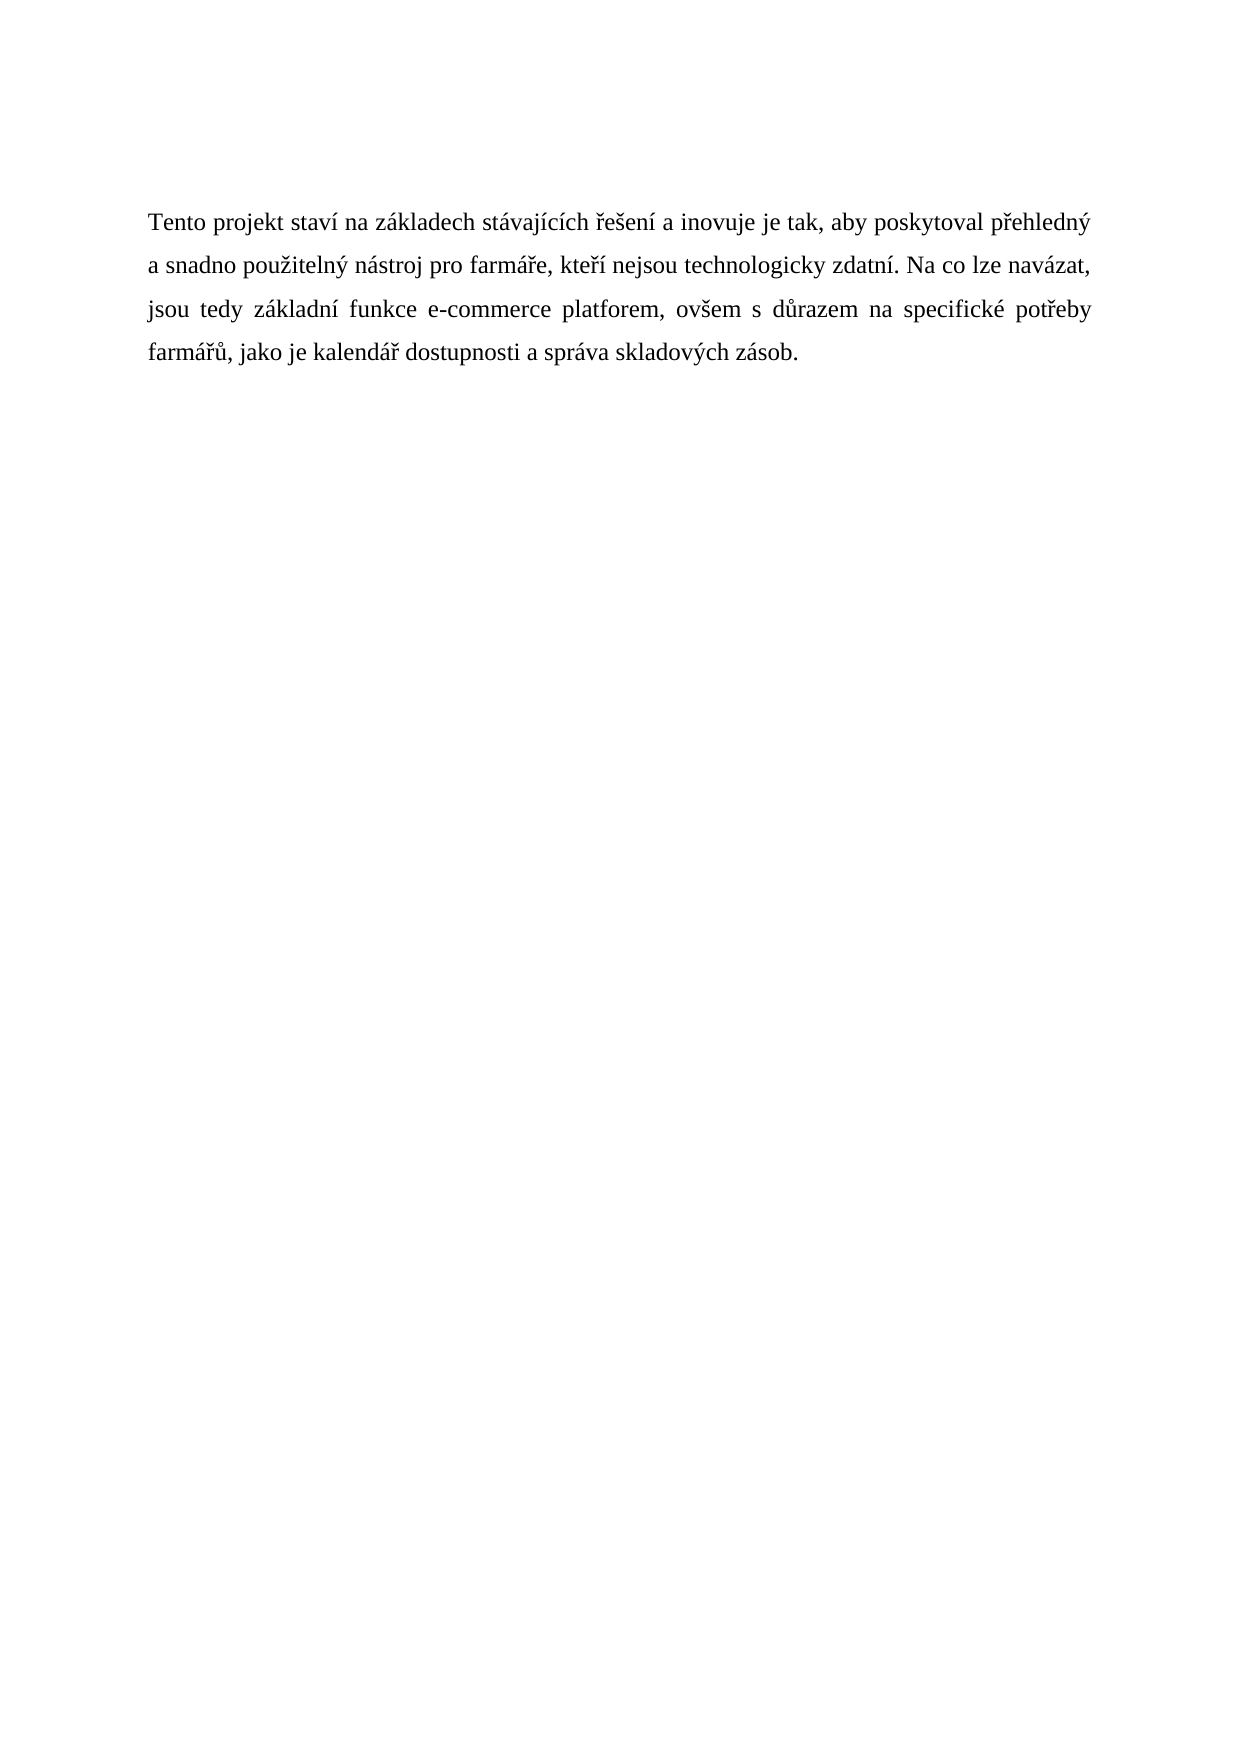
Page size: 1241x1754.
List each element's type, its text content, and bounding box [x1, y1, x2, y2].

text Tento projekt staví na základech stávajících řešení a inovuje je tak, aby poskytoval přehledný a snadno použitelný nástroj pro farmáře, kteří nejsou technologicky zdatní. Na co lze navázat, jsou tedy základní funkce e-commerce platforem, ovšem s důrazem na specifické potřeby farmářů, jako je kalendář dostupnosti a správa skladových zásob. [148, 207, 1093, 366]
